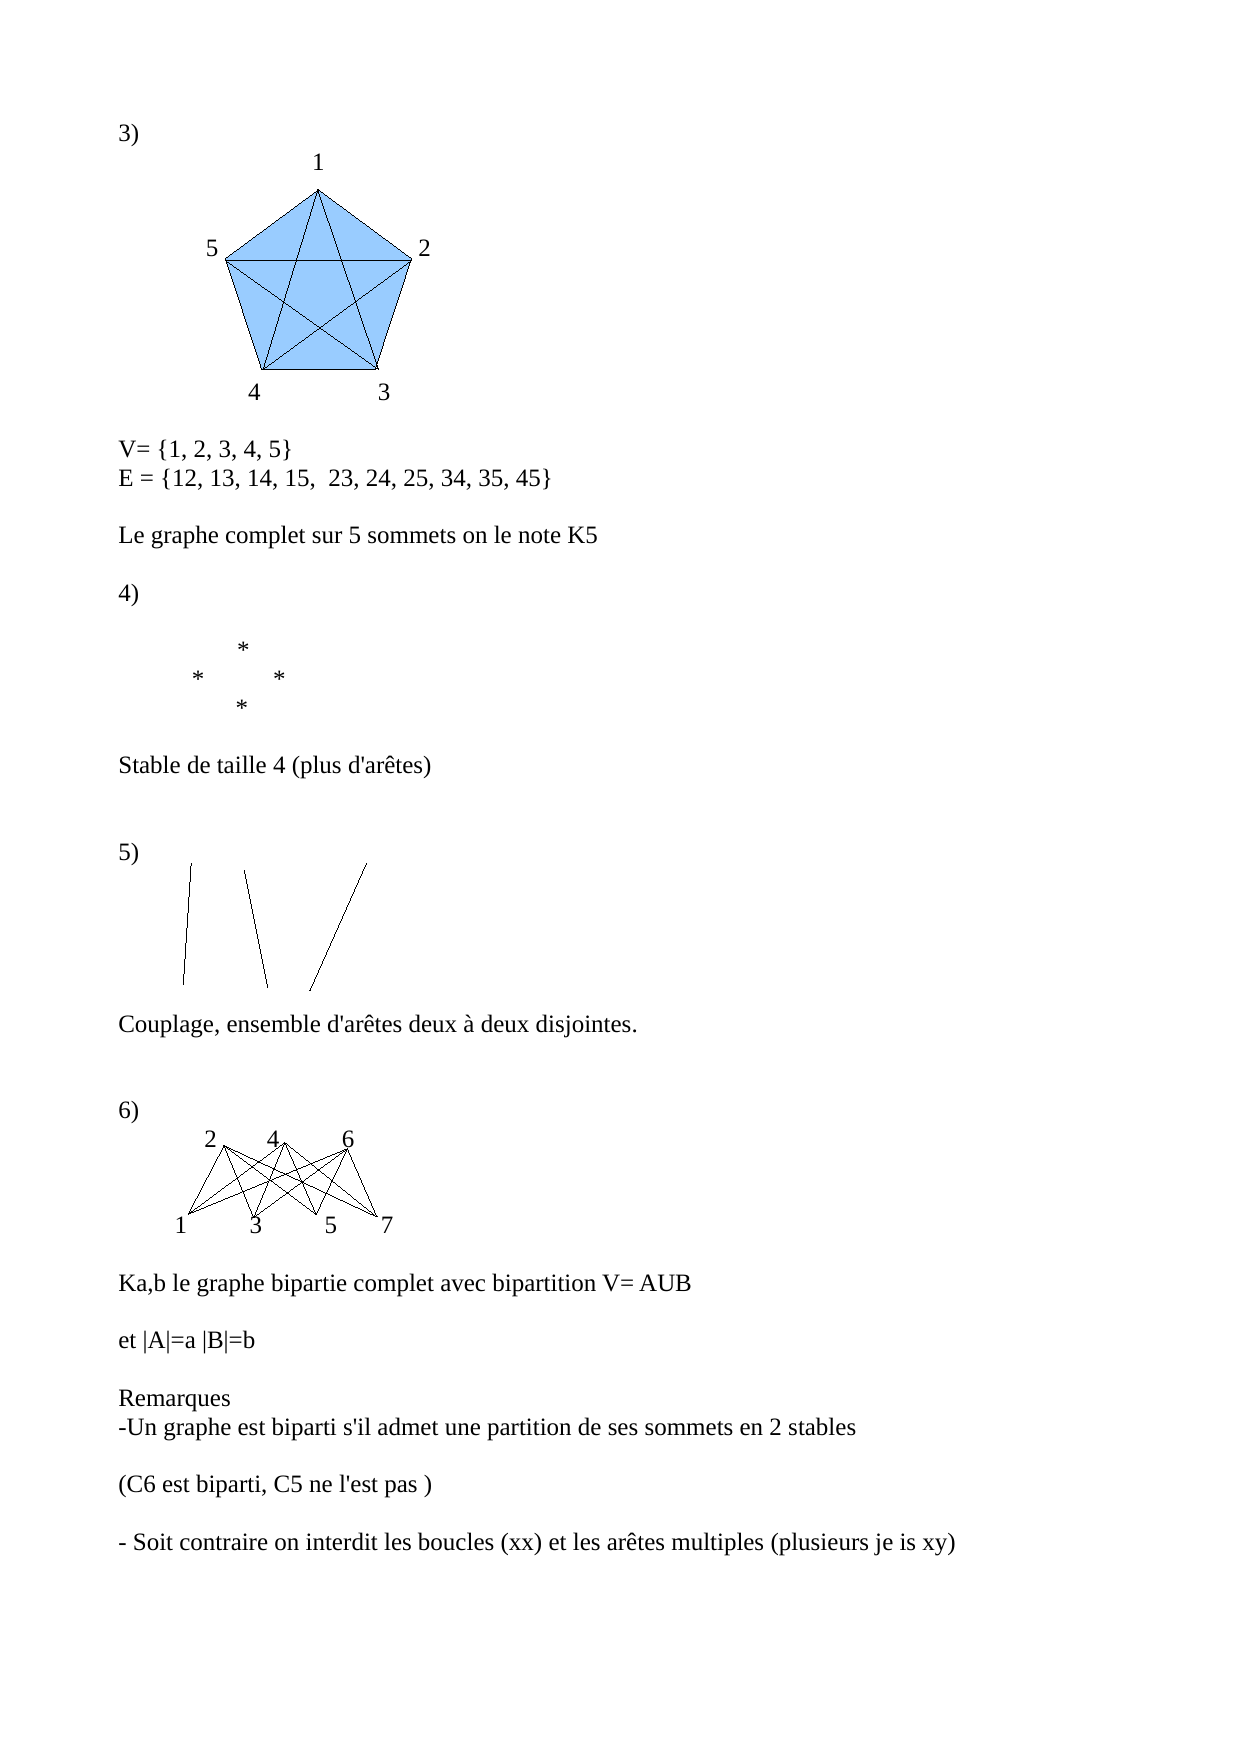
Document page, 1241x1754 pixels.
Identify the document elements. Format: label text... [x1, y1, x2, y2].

text 6) [118, 1096, 1122, 1124]
text E = {12, 13, 14, 15, 23, 24, 25, 34, 35, 45} [118, 463, 1122, 492]
text 4 3 [118, 377, 1122, 406]
text 1 3 5 7 [118, 1211, 1122, 1239]
text Stable de taille 4 (plus d'arêtes) [118, 751, 1122, 779]
text (C6 est biparti, C5 ne l'est pas ) [118, 1469, 1122, 1498]
text V= {1, 2, 3, 4, 5} [118, 434, 1122, 463]
text 2 4 6 [118, 1124, 1122, 1153]
text Couplage, ensemble d'arêtes deux à deux disjointes. [118, 1009, 1122, 1038]
text Le graphe complet sur 5 sommets on le note K5 [118, 521, 1122, 549]
text - Soit contraire on interdit les boucles (xx) et les arêtes multiples (plusieurs je is xy) [118, 1527, 1122, 1556]
text Remarques [118, 1383, 1122, 1412]
text Ka,b le graphe bipartie complet avec bipartition V= AUB [118, 1268, 1122, 1297]
text 1 [118, 147, 1122, 176]
text 2 [379, 233, 1122, 262]
text * [118, 693, 1122, 722]
text 3) [118, 118, 1122, 147]
text 5) [118, 837, 1122, 866]
text * [118, 636, 1122, 664]
text et |A|=a |B|=b [118, 1326, 1122, 1354]
text -Un graphe est biparti s'il admet une partition de ses sommets en 2 stables [118, 1412, 1122, 1441]
text 4) [118, 578, 1122, 607]
text * * [118, 664, 1122, 693]
text 5 [118, 233, 258, 262]
